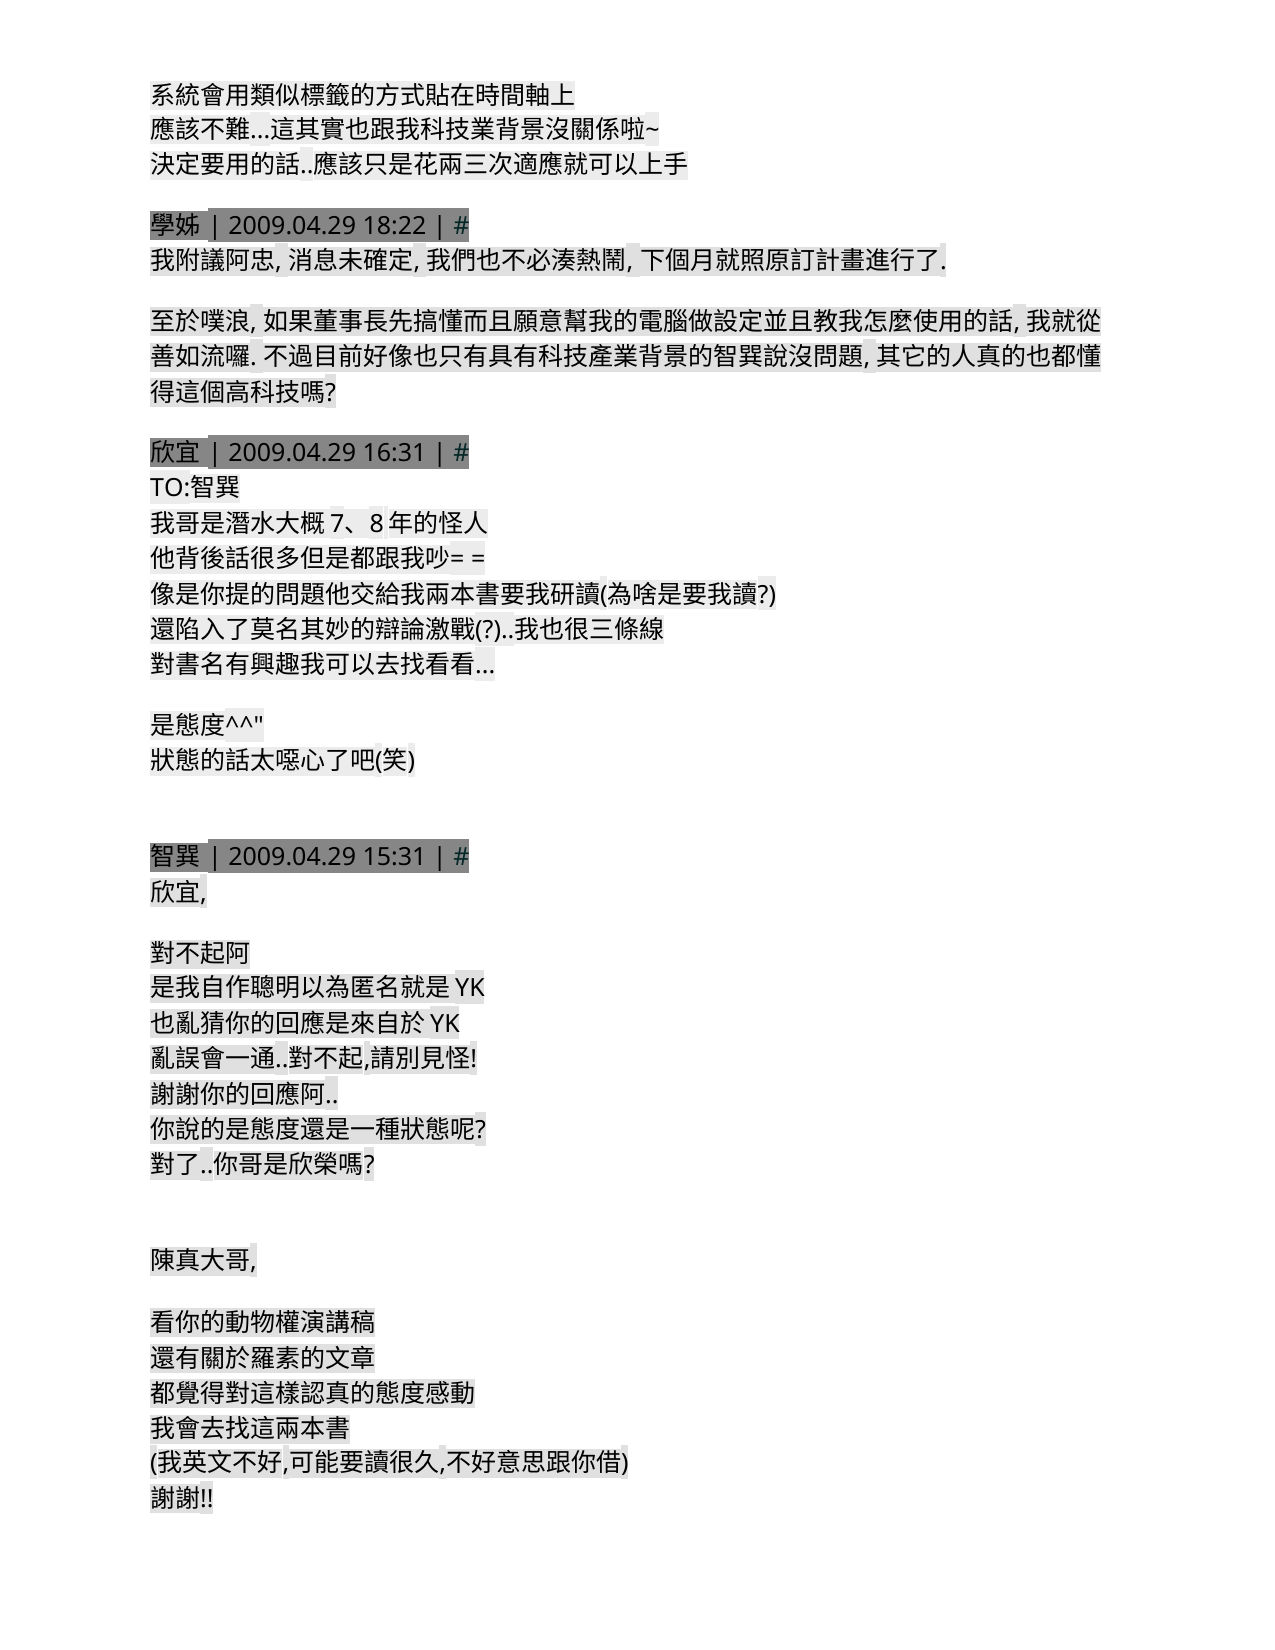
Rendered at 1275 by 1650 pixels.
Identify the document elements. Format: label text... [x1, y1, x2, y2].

text TO:智巽 我哥是潛水大概7、8年的怪人 他背後話很多但是都跟我吵= = 像是你提的問題他交給我兩本書要我研讀(為啥是要我讀?) 還陷入了莫名其妙的辯論激戰(?)..我也很三條線 對書名有興趣我可以去找看看... [150, 469, 1125, 681]
text 欣宜, [150, 873, 1125, 908]
text 智巽 | 2009.04.29 15:31 | # [150, 837, 1125, 873]
text 對不起阿 是我自作聰明以為匿名就是YK 也亂猜你的回應是來自於YK 亂誤會一通..對不起,請別見怪! 謝謝你的回應阿.. 你說的是態度還是一種狀態呢? 對了..你哥是欣榮嗎? [150, 933, 1125, 1181]
text 陳真大哥, [150, 1206, 1125, 1277]
text 至於噗浪, 如果董事長先搞懂而且願意幫我的電腦做設定並且教我怎麼使用的話, 我就從善如流囉. 不過目前好像也只有具有科技產業背景的智巽說沒問題, 其它的人真的也都懂得這個高科技嗎? [150, 302, 1125, 408]
text 欣宜 | 2009.04.29 16:31 | # [150, 433, 1125, 469]
text 我附議阿忠, 消息未確定, 我們也不必湊熱鬧, 下個月就照原訂計畫進行了. [150, 242, 1125, 277]
text 學姊 | 2009.04.29 18:22 | # [150, 206, 1125, 242]
text 系統會用類似標籤的方式貼在時間軸上 應該不難...這其實也跟我科技業背景沒關係啦~ 決定要用的話..應該只是花兩三次適應就可以上手 [150, 75, 1125, 181]
text 是態度^^" 狀態的話太噁心了吧(笑) [150, 706, 1125, 812]
text 看你的動物權演講稿 還有關於羅素的文章 都覺得對這樣認真的態度感動 我會去找這兩本書 (我英文不好,可能要讀很久,不好意思跟你借) 謝謝!! [150, 1302, 1125, 1514]
